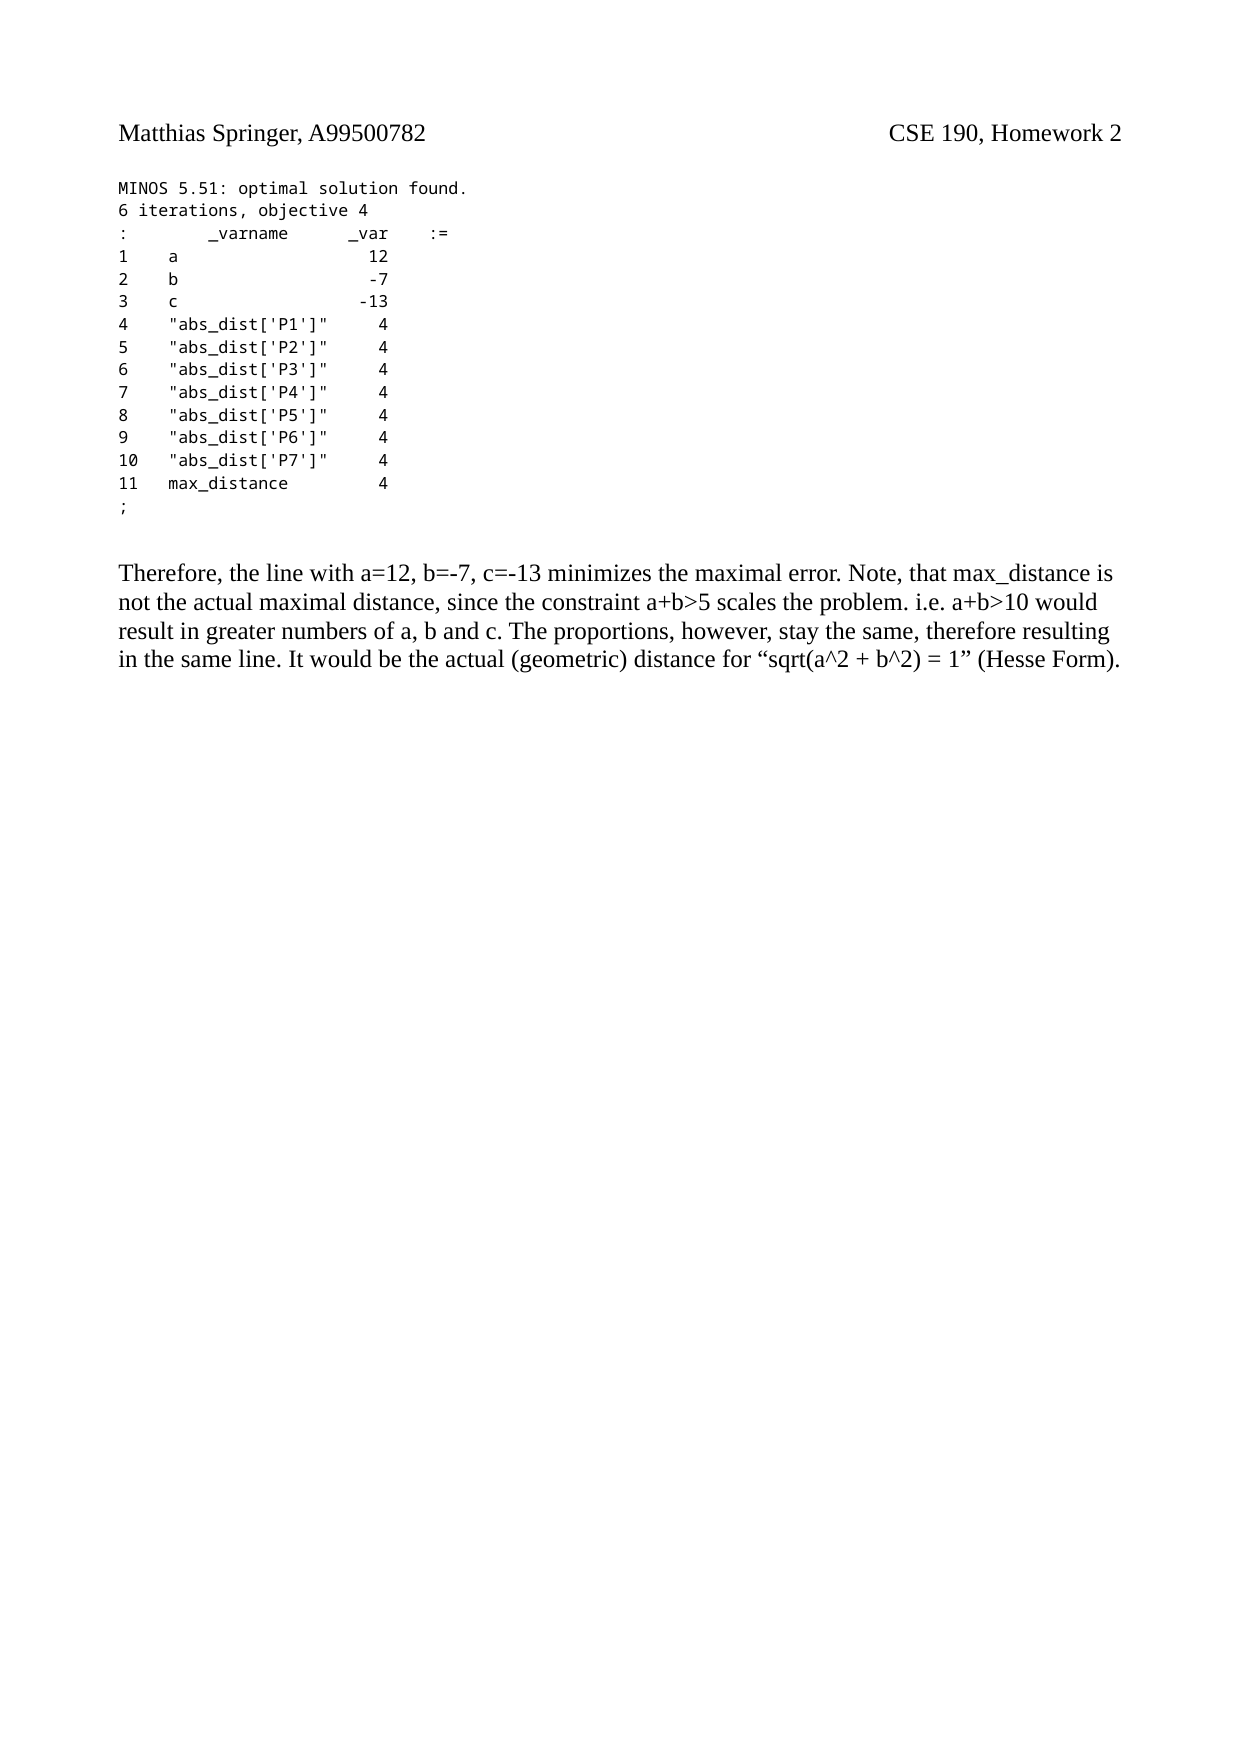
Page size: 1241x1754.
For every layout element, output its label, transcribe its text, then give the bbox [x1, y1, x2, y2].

text 5 "abs_dist['P2']" 4 [118, 335, 1122, 358]
text 7 "abs_dist['P4']" 4 [118, 381, 1122, 403]
text 6 "abs_dist['P3']" 4 [118, 358, 1122, 381]
text 8 "abs_dist['P5']" 4 [118, 403, 1122, 426]
text 10 "abs_dist['P7']" 4 [118, 449, 1122, 472]
text : _varname _var := [118, 222, 1122, 244]
text 3 c -13 [118, 290, 1122, 313]
text MINOS 5.51: optimal solution found. [118, 176, 1122, 199]
text 9 "abs_dist['P6']" 4 [118, 426, 1122, 449]
text ; [118, 494, 1122, 517]
text 2 b -7 [118, 267, 1122, 290]
text 6 iterations, objective 4 [118, 199, 1122, 222]
text 11 max_distance 4 [118, 472, 1122, 494]
text 4 "abs_dist['P1']" 4 [118, 313, 1122, 335]
text Therefore, the line with a=12, b=-7, c=-13 minimizes the maximal error. Note, that max_distance is not the actual maximal distance, since the constraint a+b>5 scales the problem. i.e. a+b>10 would result in greater numbers of a, b and c. The proportions, however, stay the same, therefore resulting in the same line. It would be the actual (geometric) distance for “sqrt(a^2 + b^2) = 1” (Hesse Form). [118, 558, 1122, 673]
text 1 a 12 [118, 244, 1122, 267]
